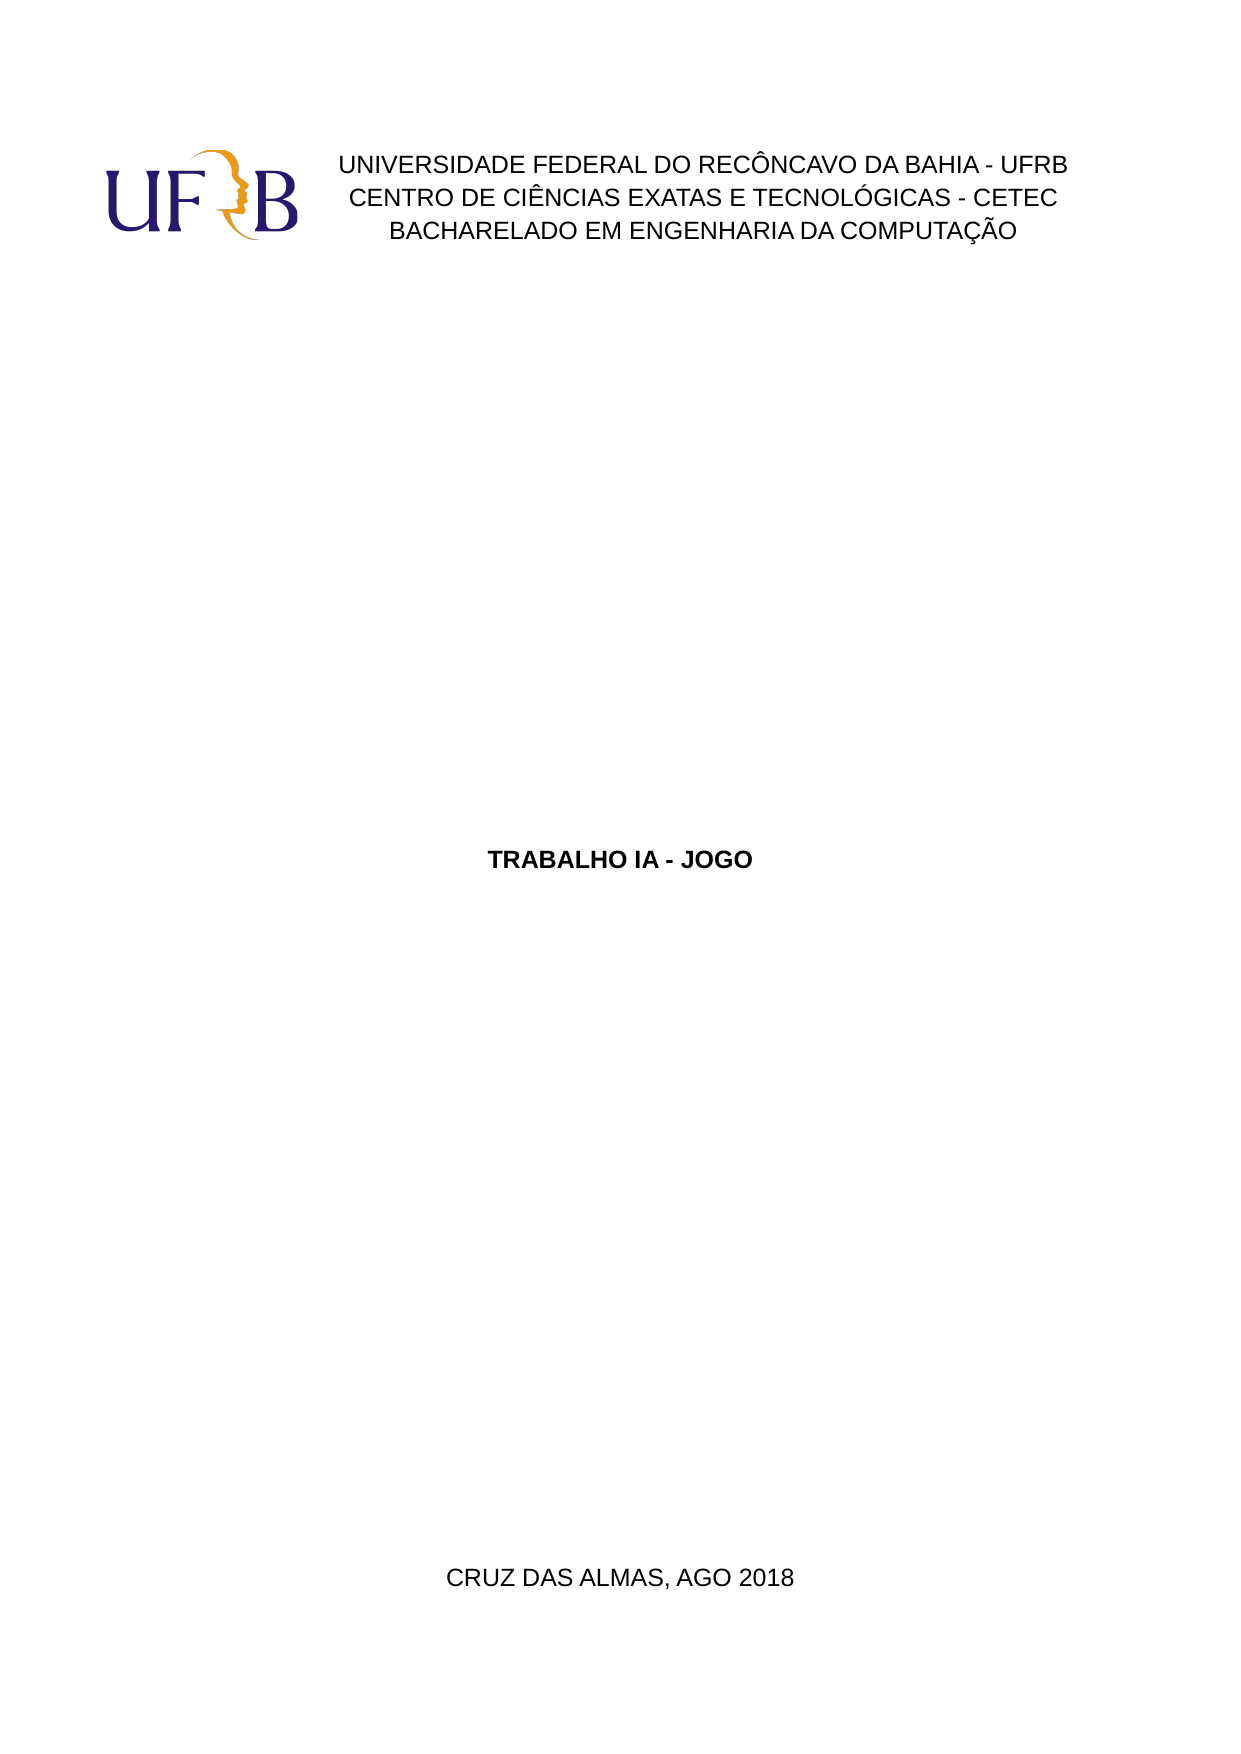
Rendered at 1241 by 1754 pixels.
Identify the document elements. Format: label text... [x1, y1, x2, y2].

text BACHARELADO EM ENGENHARIA DA COMPUTAÇÃO [150, 216, 1090, 245]
text CRUZ DAS ALMAS, AGO 2018 [150, 1563, 1090, 1592]
text CENTRO DE CIÊNCIAS EXATAS E TECNOLÓGICAS - CETEC [298, 183, 1090, 212]
picture [106, 150, 298, 240]
text TRABALHO IA - JOGO [150, 844, 1090, 873]
text UNIVERSIDADE FEDERAL DO RECÔNCAVO DA BAHIA - UFRB [298, 150, 1090, 179]
